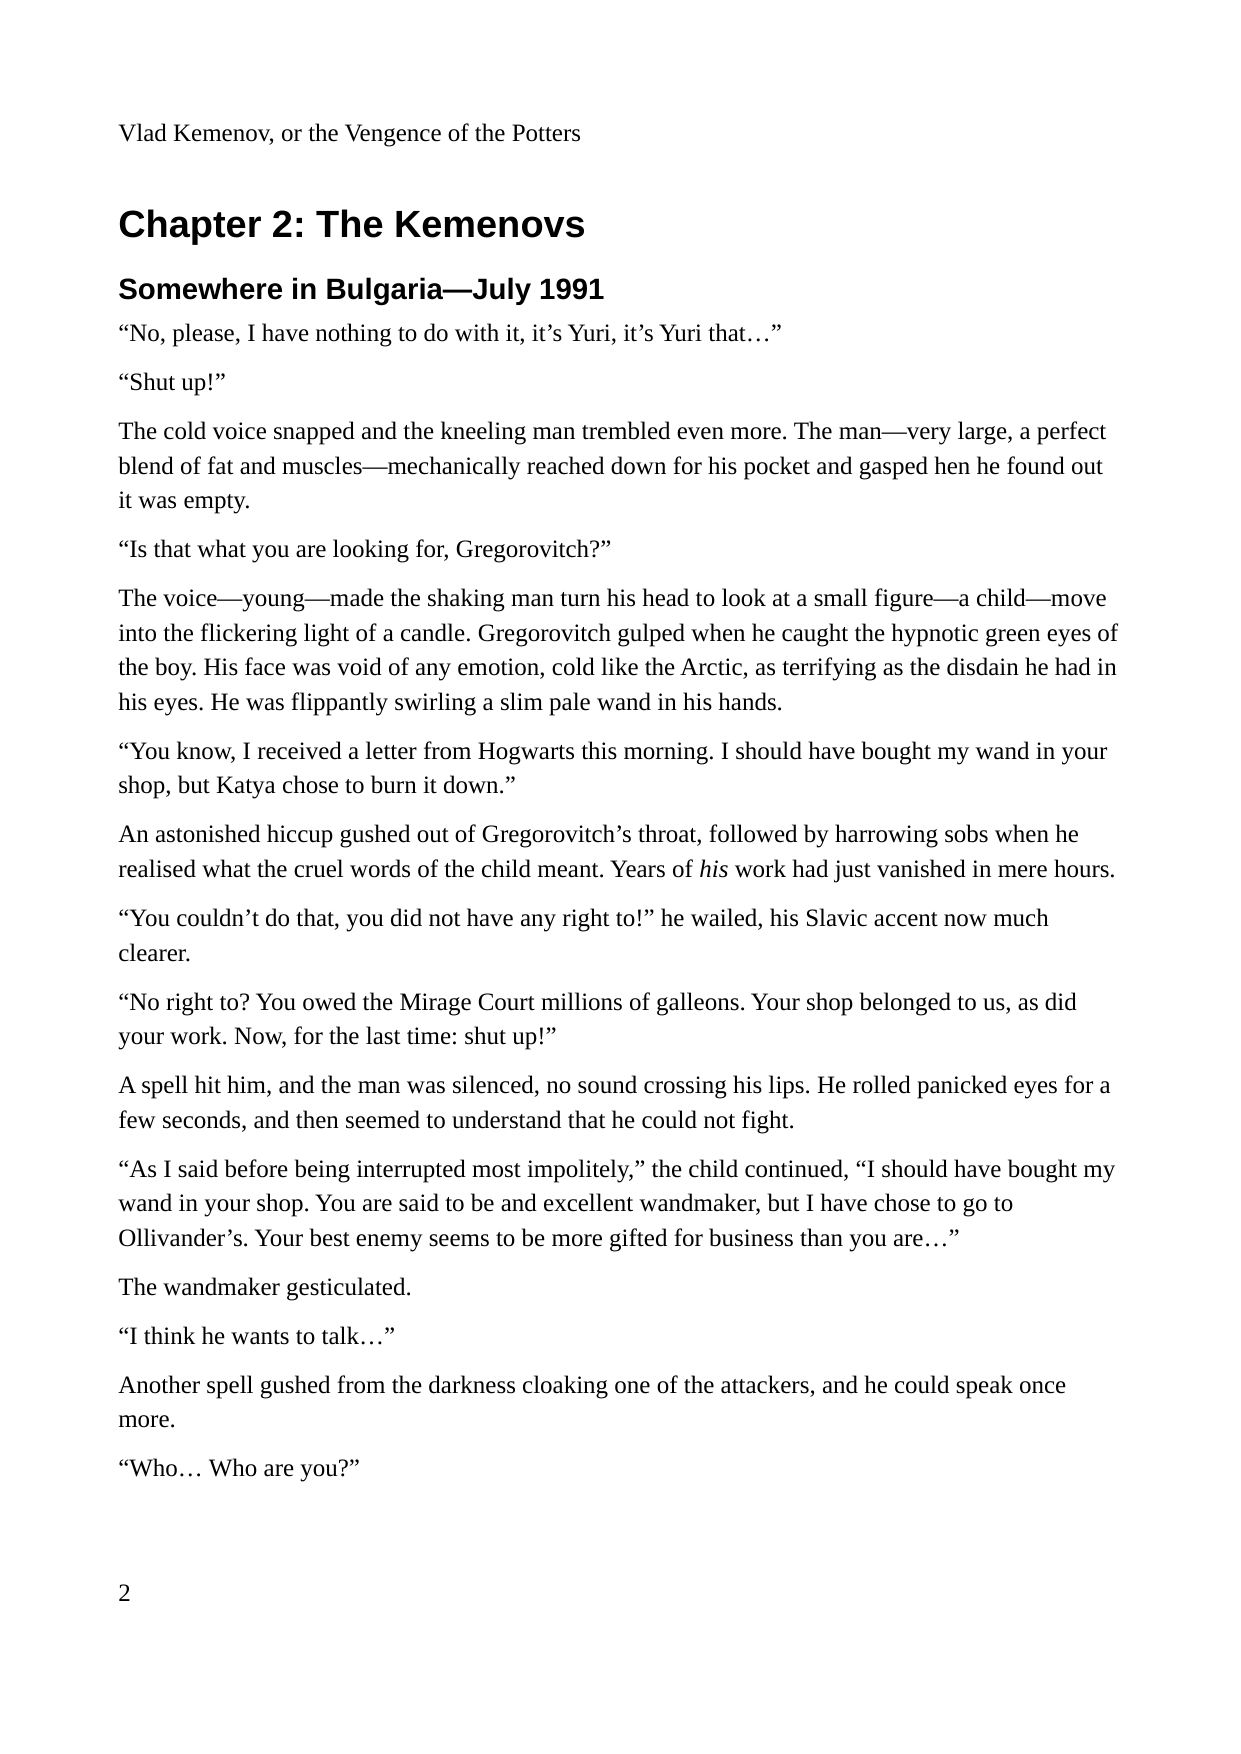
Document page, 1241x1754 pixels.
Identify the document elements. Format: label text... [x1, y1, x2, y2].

text An astonished hiccup gushed out of Gregorovitch’s throat, followed by harrowing sobs when he realised what the cruel words of the child meant. Years of his work had just vanished in mere hours. [118, 819, 1122, 883]
text “No, please, I have nothing to do with it, it’s Yuri, it’s Yuri that…” [118, 318, 1122, 347]
text “Who… Who are you?” [118, 1453, 1122, 1482]
text “No right to? You owed the Mirage Court millions of galleons. Your shop belonged to us, as did your work. Now, for the last time: shut up!” [118, 987, 1122, 1050]
text “I think he wants to talk…” [118, 1321, 1122, 1349]
text “You couldn’t do that, you did not have any right to!” he wailed, his Slavic accent now much clearer. [118, 903, 1122, 966]
text The cold voice snapped and the kneeling man trembled even more. The man—very large, a perfect blend of fat and muscles—mechanically reached down for his pocket and gasped hen he found out it was empty. [118, 416, 1122, 514]
text The wandmaker gesticulated. [118, 1272, 1122, 1301]
text “As I said before being interrupted most impolitely,” the child continued, “I should have bought my wand in your shop. You are said to be and excellent wandmaker, but I have chose to go to Ollivander’s. Your best enemy seems to be more gifted for business than you are…” [118, 1154, 1122, 1251]
text A spell hit him, and the man was silenced, no sound crossing his lips. He rolled panicked eyes for a few seconds, and then seemed to understand that he could not fight. [118, 1070, 1122, 1133]
text “You know, I received a letter from Hogwarts this morning. I should have bought my wand in your shop, but Katya chose to burn it down.” [118, 736, 1122, 799]
text “Is that what you are looking for, Gregorovitch?” [118, 534, 1122, 563]
text Another spell gushed from the darkness cloaking one of the attackers, and he could speak once more. [118, 1370, 1122, 1433]
subtitle Somewhere in Bulgaria—July 1991 [118, 272, 1122, 306]
text “Shut up!” [118, 367, 1122, 396]
subtitle Chapter 2: The Kemenovs [118, 201, 1122, 245]
text The voice—young—made the shaking man turn his head to look at a small figure—a child—move into the flickering light of a candle. Gregorovitch gulped when he caught the hypnotic green eyes of the boy. His face was void of any emotion, cold like the Arctic, as terrifying as the disdain he had in his eyes. He was flippantly swirling a slim pale wand in his hands. [118, 583, 1122, 716]
